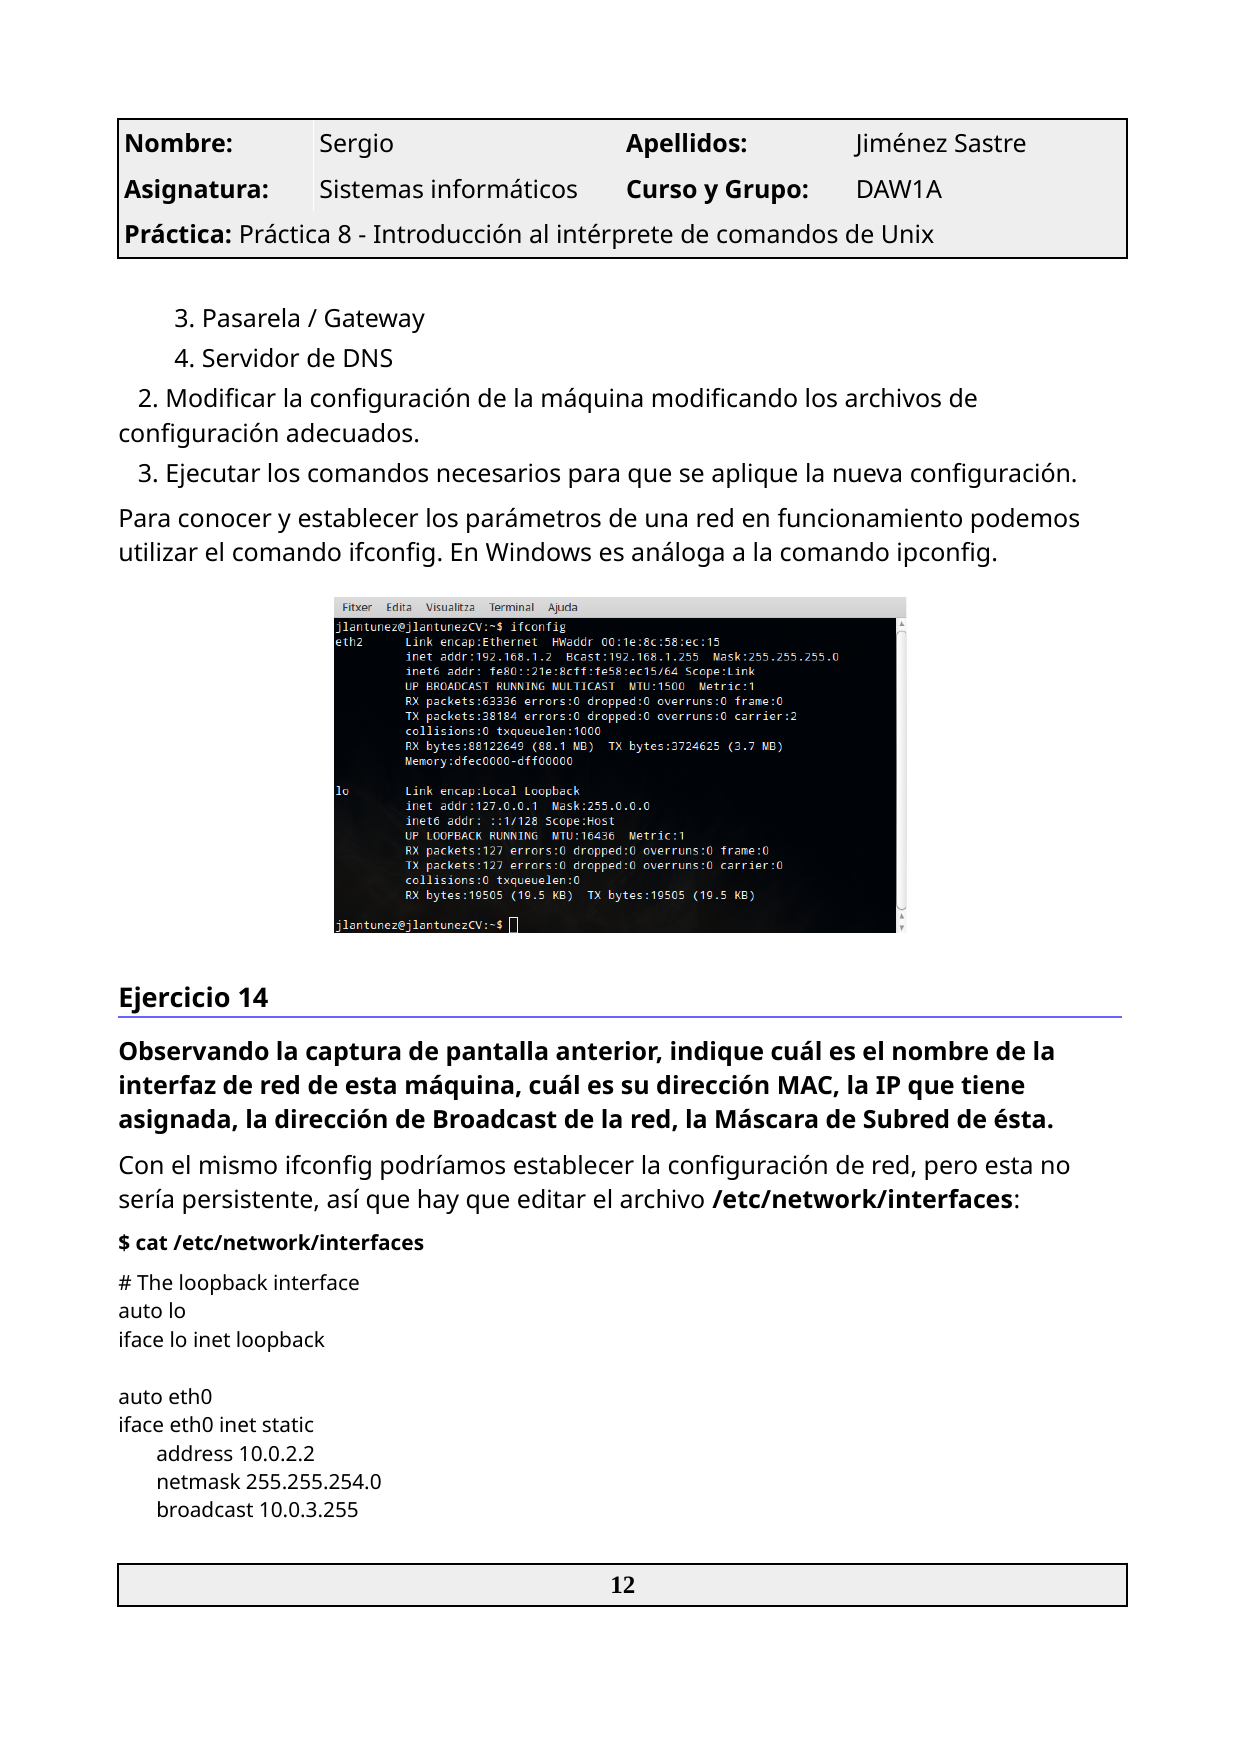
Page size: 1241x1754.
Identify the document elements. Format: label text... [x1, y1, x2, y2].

table_header [118, 581, 1122, 932]
text netmask 255.255.254.0 [118, 1467, 1122, 1496]
text 3. Pasarela / Gateway [118, 301, 1122, 335]
text 3. Ejecutar los comandos necesarios para que se aplique la nueva configuración. [118, 455, 1122, 489]
text iface eth0 inet static [118, 1410, 1122, 1439]
text # The loopback interface [118, 1268, 1122, 1296]
text iface lo inet loopback [118, 1325, 1122, 1353]
text 4. Servidor de DNS [118, 341, 1122, 375]
text address 10.0.2.2 [118, 1439, 1122, 1467]
picture [334, 597, 907, 933]
text 2. Modificar la configuración de la máquina modificando los archivos de configuración adecuados. [118, 381, 1122, 449]
text auto eth0 [118, 1382, 1122, 1410]
text Con el mismo ifconfig podríamos establecer la configuración de red, pero esta no sería persistente, así que hay que editar el archivo /etc/network/interfaces: [118, 1148, 1122, 1216]
table_header [118, 1018, 1122, 1034]
text broadcast 10.0.3.255 [118, 1496, 1122, 1524]
text Observando la captura de pantalla anterior, indique cuál es el nombre de la interfaz de red de esta máquina, cuál es su dirección MAC, la IP que tiene asignada, la dirección de Broadcast de la red, la Máscara de Subred de ésta. [118, 1034, 1122, 1136]
table_header [118, 933, 1122, 967]
text $ cat /etc/network/interfaces [118, 1228, 1122, 1256]
text auto lo [118, 1296, 1122, 1325]
text Para conocer y establecer los parámetros de una red en funcionamiento podemos utilizar el comando ifconfig. En Windows es análoga a la comando ipconfig. [118, 501, 1122, 569]
text Ejercicio 14 [118, 979, 1122, 1016]
